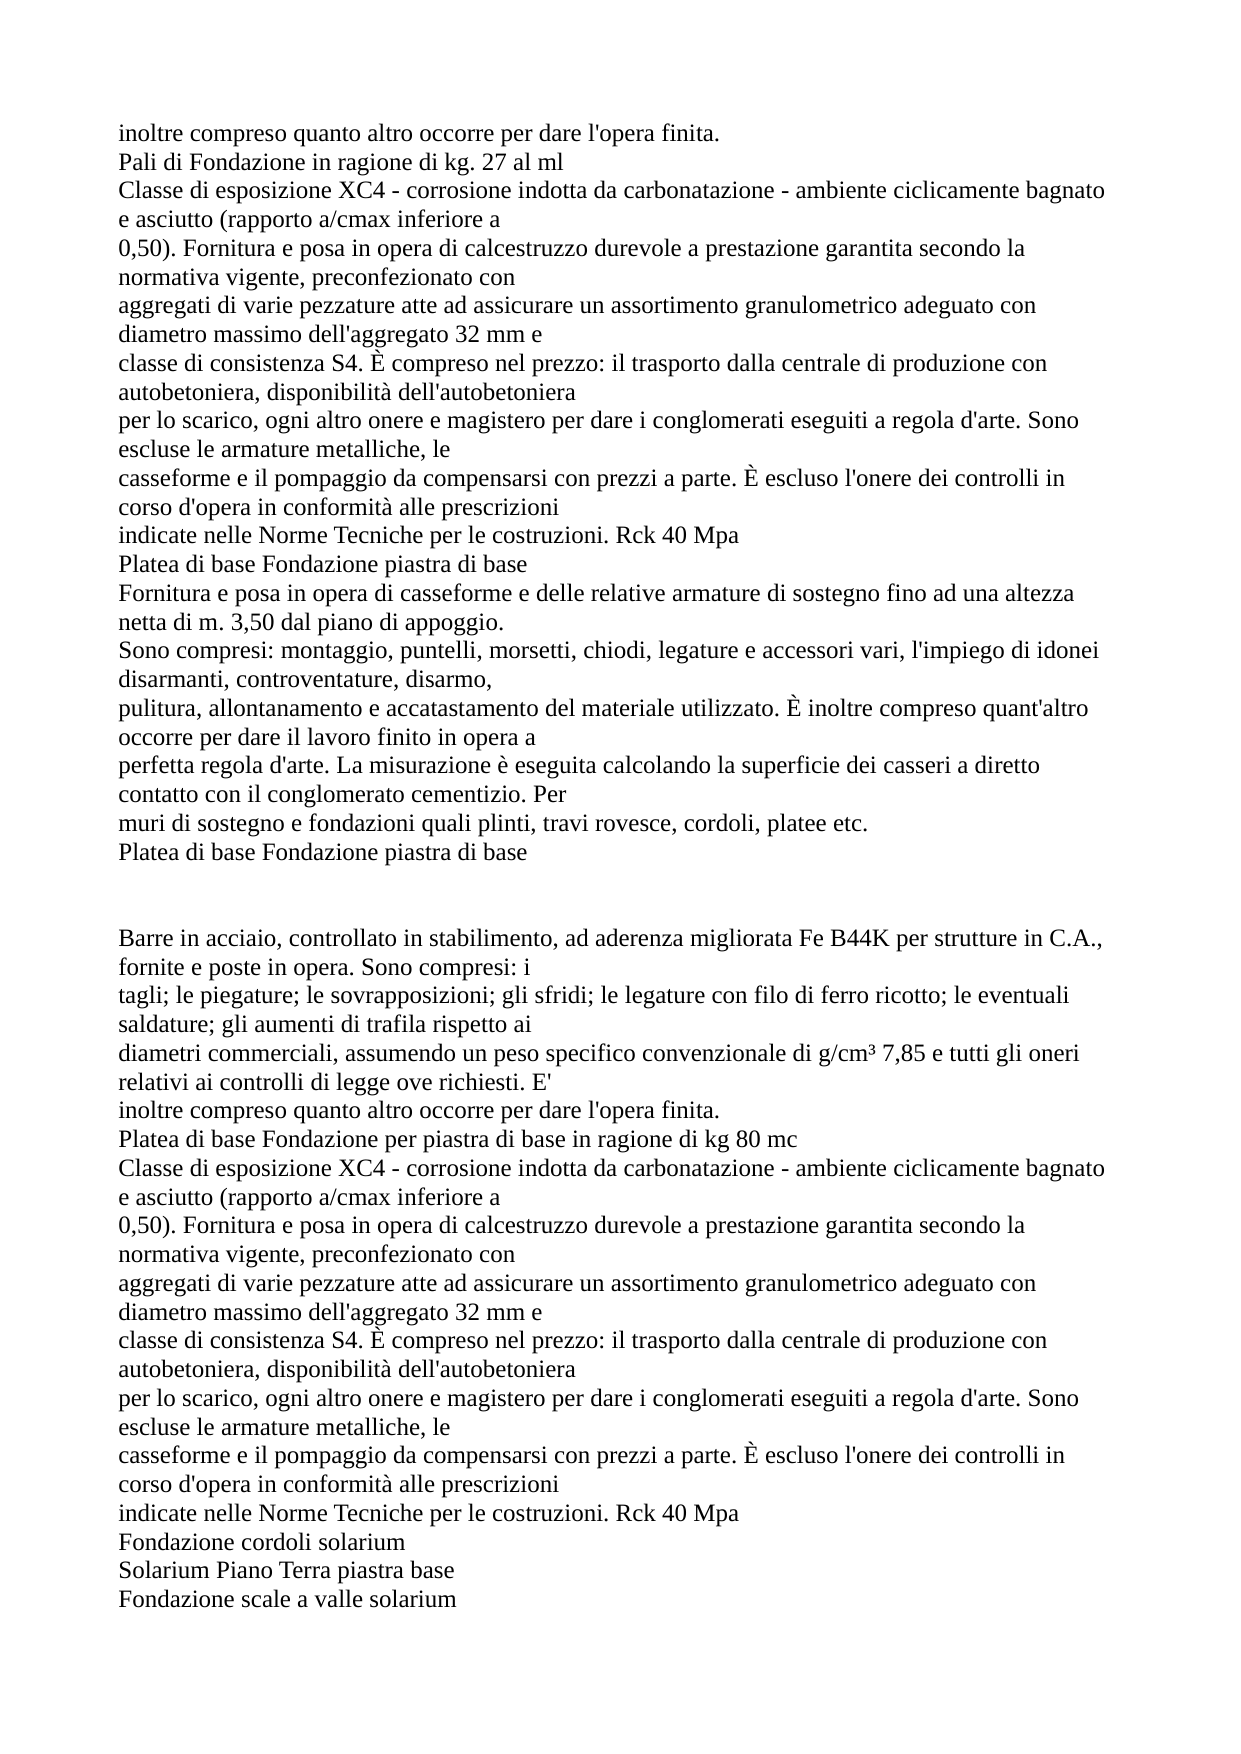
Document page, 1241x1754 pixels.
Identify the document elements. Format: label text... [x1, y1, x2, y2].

text Solarium Piano Terra piastra base [118, 1556, 1122, 1584]
text Barre in acciaio, controllato in stabilimento, ad aderenza migliorata Fe B44K per strutture in C.A., fornite e poste in opera. Sono compresi: i [118, 923, 1122, 981]
text muri di sostegno e fondazioni quali plinti, travi rovesce, cordoli, platee etc. [118, 808, 1122, 837]
text Classe di esposizione XC4 - corrosione indotta da carbonatazione - ambiente ciclicamente bagnato e asciutto (rapporto a/cmax inferiore a [118, 176, 1122, 233]
text casseforme e il pompaggio da compensarsi con prezzi a parte. È escluso l'onere dei controlli in corso d'opera in conformità alle prescrizioni [118, 1441, 1122, 1498]
text per lo scarico, ogni altro onere e magistero per dare i conglomerati eseguiti a regola d'arte. Sono escluse le armature metalliche, le [118, 1383, 1122, 1441]
text inoltre compreso quanto altro occorre per dare l'opera finita. [118, 1096, 1122, 1124]
text Sono compresi: montaggio, puntelli, morsetti, chiodi, legature e accessori vari, l'impiego di idonei disarmanti, controventature, disarmo, [118, 636, 1122, 693]
text Fornitura e posa in opera di casseforme e delle relative armature di sostegno fino ad una altezza netta di m. 3,50 dal piano di appoggio. [118, 578, 1122, 636]
text 0,50). Fornitura e posa in opera di calcestruzzo durevole a prestazione garantita secondo la normativa vigente, preconfezionato con [118, 1211, 1122, 1268]
text inoltre compreso quanto altro occorre per dare l'opera finita. [118, 118, 1122, 147]
text 0,50). Fornitura e posa in opera di calcestruzzo durevole a prestazione garantita secondo la normativa vigente, preconfezionato con [118, 233, 1122, 291]
text Fondazione scale a valle solarium [118, 1584, 1122, 1613]
text indicate nelle Norme Tecniche per le costruzioni. Rck 40 Mpa [118, 521, 1122, 549]
text Platea di base Fondazione piastra di base [118, 549, 1122, 578]
text tagli; le piegature; le sovrapposizioni; gli sfridi; le legature con filo di ferro ricotto; le eventuali saldature; gli aumenti di trafila rispetto ai [118, 981, 1122, 1038]
text pulitura, allontanamento e accatastamento del materiale utilizzato. È inoltre compreso quant'altro occorre per dare il lavoro finito in opera a [118, 693, 1122, 751]
text aggregati di varie pezzature atte ad assicurare un assortimento granulometrico adeguato con diametro massimo dell'aggregato 32 mm e [118, 291, 1122, 348]
text indicate nelle Norme Tecniche per le costruzioni. Rck 40 Mpa [118, 1498, 1122, 1527]
text Platea di base Fondazione piastra di base [118, 837, 1122, 866]
text classe di consistenza S4. È compreso nel prezzo: il trasporto dalla centrale di produzione con autobetoniera, disponibilità dell'autobetoniera [118, 1326, 1122, 1383]
text perfetta regola d'arte. La misurazione è eseguita calcolando la superficie dei casseri a diretto contatto con il conglomerato cementizio. Per [118, 751, 1122, 808]
text casseforme e il pompaggio da compensarsi con prezzi a parte. È escluso l'onere dei controlli in corso d'opera in conformità alle prescrizioni [118, 463, 1122, 521]
text Fondazione cordoli solarium [118, 1527, 1122, 1556]
text Platea di base Fondazione per piastra di base in ragione di kg 80 mc [118, 1124, 1122, 1153]
text diametri commerciali, assumendo un peso specifico convenzionale di g/cm³ 7,85 e tutti gli oneri relativi ai controlli di legge ove richiesti. E' [118, 1038, 1122, 1096]
text Pali di Fondazione in ragione di kg. 27 al ml [118, 147, 1122, 176]
text classe di consistenza S4. È compreso nel prezzo: il trasporto dalla centrale di produzione con autobetoniera, disponibilità dell'autobetoniera [118, 348, 1122, 406]
text aggregati di varie pezzature atte ad assicurare un assortimento granulometrico adeguato con diametro massimo dell'aggregato 32 mm e [118, 1268, 1122, 1326]
text Classe di esposizione XC4 - corrosione indotta da carbonatazione - ambiente ciclicamente bagnato e asciutto (rapporto a/cmax inferiore a [118, 1153, 1122, 1211]
text per lo scarico, ogni altro onere e magistero per dare i conglomerati eseguiti a regola d'arte. Sono escluse le armature metalliche, le [118, 406, 1122, 463]
